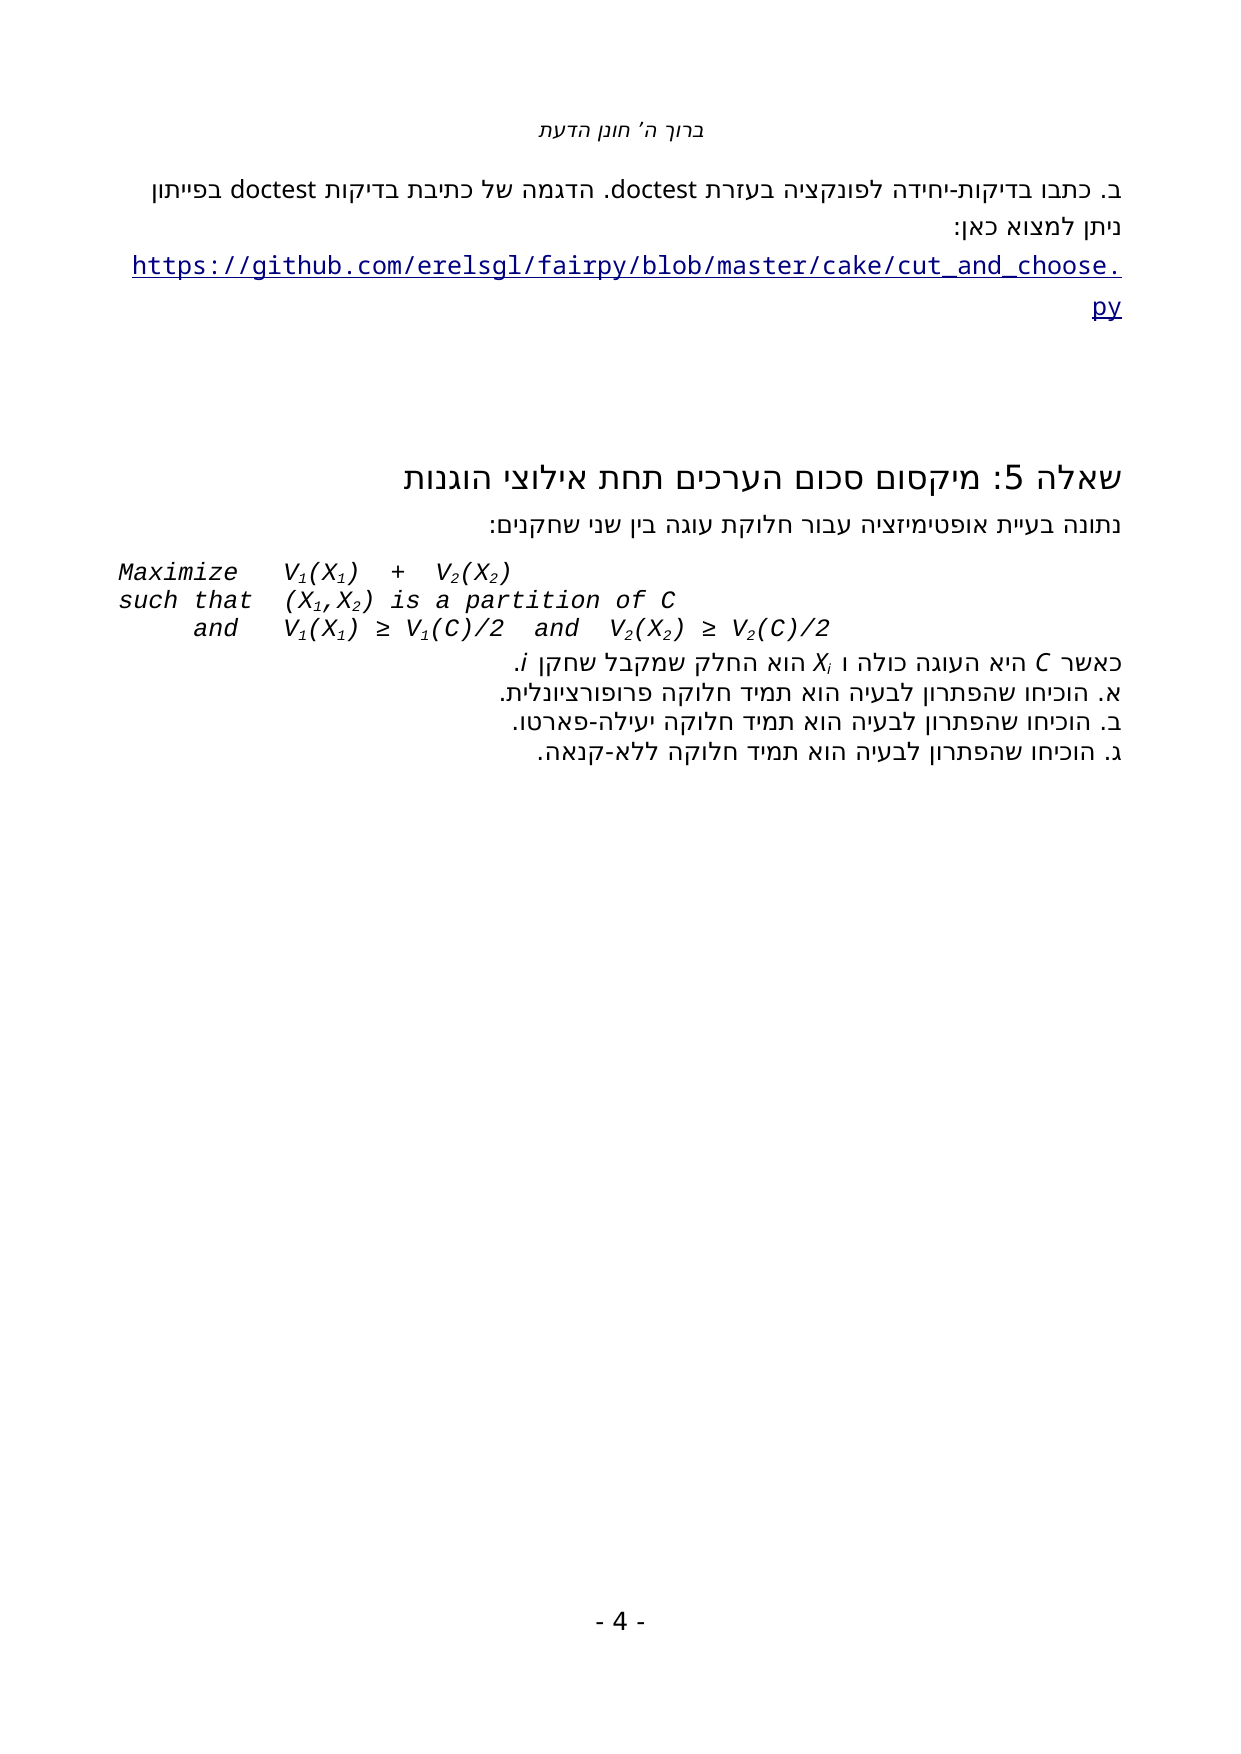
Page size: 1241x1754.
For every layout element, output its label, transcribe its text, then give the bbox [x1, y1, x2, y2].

text נתונה בעיית אופטימיזציה עבור חלוקת עוגה בין שני שחקנים: [118, 510, 1122, 539]
text ג. הוכיחו שהפתרון לבעיה הוא תמיד חלוקה ללא-קנאה. [118, 737, 1122, 766]
text Maximize V1(X1) + V2(X2) [118, 559, 1122, 588]
text ב. כתבו בדיקות-יחידה לפונקציה בעזרת doctest. הדגמה של כתיבת בדיקות doctest בפייתון ניתן למצוא כאן: https://github.com/erelsgl/fairpy/blob/master/cake/cut_and_choose.py [118, 172, 1122, 323]
text and V1(X1) ≥ V1(C)/2 and V2(X2) ≥ V2(C)/2 [118, 616, 1122, 644]
text ב. הוכיחו שהפתרון לבעיה הוא תמיד חלוקה יעילה-פארטו. [118, 708, 1122, 737]
text such that (X1,X2) is a partition of C [118, 588, 1122, 616]
text א. הוכיחו שהפתרון לבעיה הוא תמיד חלוקה פרופורציונלית. [118, 678, 1122, 708]
text כאשר C היא העוגה כולה ו Xi הוא החלק שמקבל שחקן i. [118, 644, 1122, 678]
subtitle שאלה 5: מיקסום סכום הערכים תחת אילוצי הוגנות [118, 458, 1122, 497]
